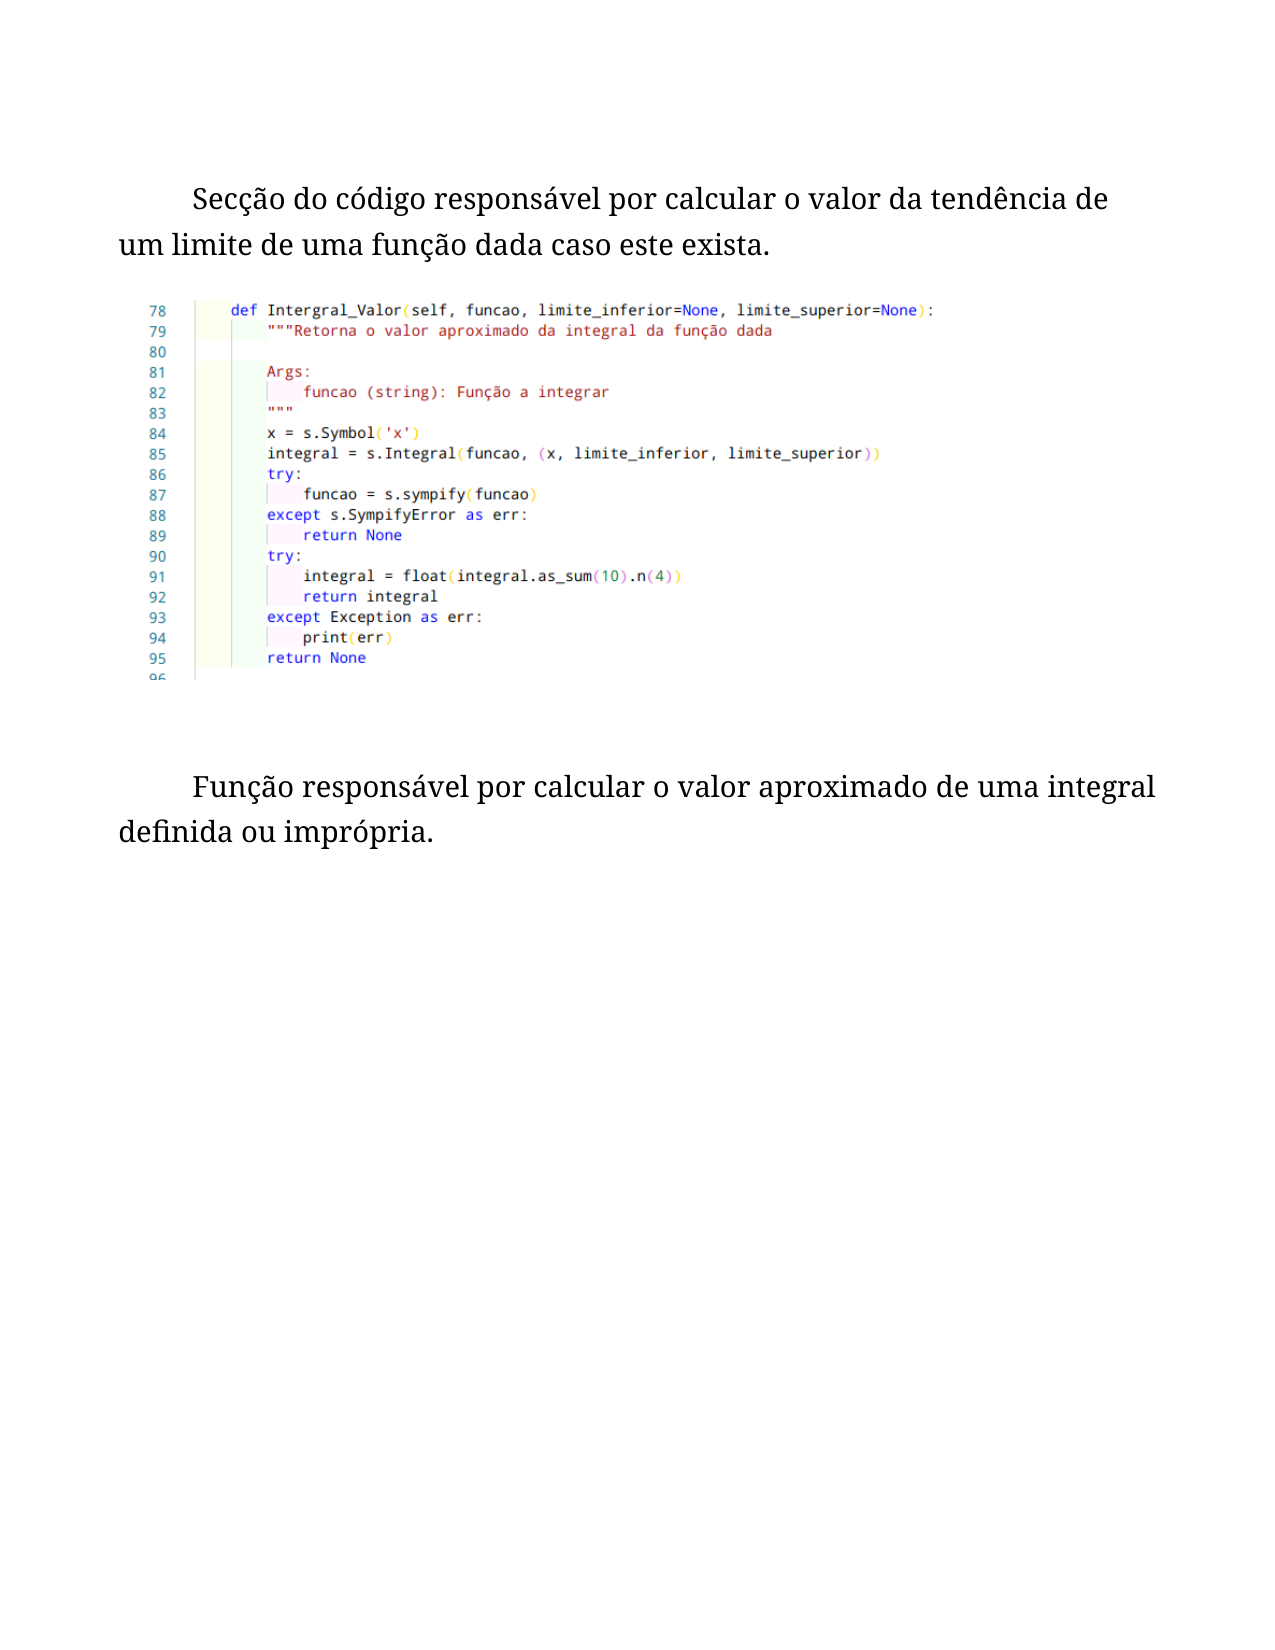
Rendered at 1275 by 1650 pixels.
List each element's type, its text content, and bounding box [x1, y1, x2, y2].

picture [119, 300, 464, 680]
subtitle Função responsável por calcular o valor aproximado de uma integral definida ou imprópria. [118, 766, 1157, 851]
subtitle Secção do código responsável por calcular o valor da tendência de um limite de uma função dada caso este exista. [118, 178, 1157, 264]
